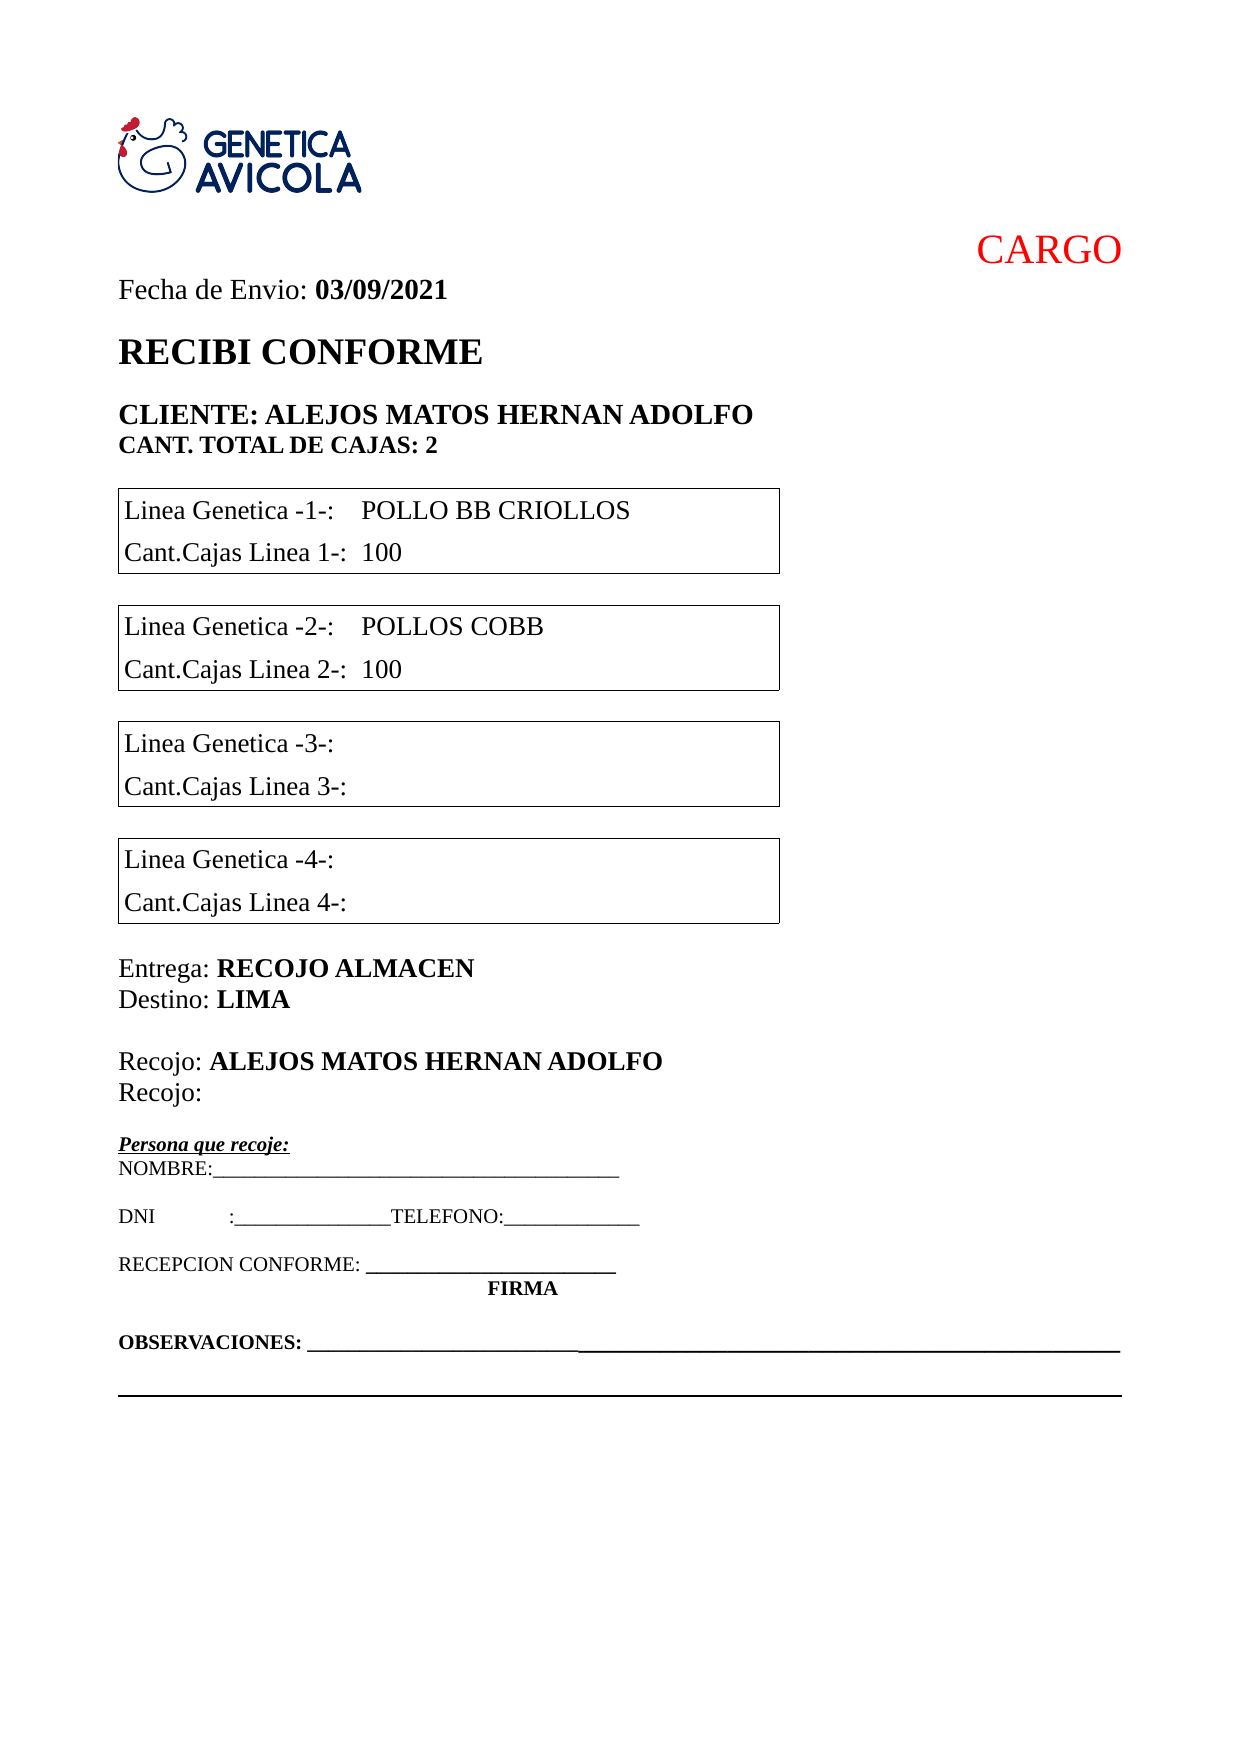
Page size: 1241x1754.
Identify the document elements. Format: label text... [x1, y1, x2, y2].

table_cell Cant.Cajas Linea 3-: [119, 764, 356, 806]
table_cell POLLOS COBB [356, 606, 779, 647]
text OBSERVACIONES: __________________________________________________________________ [118, 1324, 1122, 1355]
table_header POLLO BB CRIOLLOS [356, 489, 779, 531]
table_cell [356, 691, 779, 721]
table_cell [118, 691, 356, 721]
table_cell [356, 722, 779, 764]
table_cell [118, 807, 356, 838]
table_cell [356, 807, 779, 838]
text CLIENTE: ALEJOS MATOS HERNAN ADOLFO [118, 397, 1122, 431]
text CANT. TOTAL DE CAJAS: 2 [118, 431, 1122, 459]
table_cell [118, 574, 356, 604]
table_cell Cant.Cajas Linea 2-: [119, 647, 356, 690]
table_cell [356, 574, 779, 604]
table_cell Cant.Cajas Linea 4-: [119, 880, 356, 923]
table_cell Linea Genetica -4-: [119, 839, 356, 880]
table_cell 100 [356, 647, 779, 690]
table_cell Cant.Cajas Linea 1-: [119, 531, 356, 573]
text NOMBRE:_______________________________________ [118, 1156, 1122, 1180]
table_cell Linea Genetica -3-: [119, 722, 356, 764]
text DNI :_______________TELEFONO:_____________ [118, 1204, 1122, 1228]
table_cell [356, 880, 779, 923]
text RECEPCION CONFORME: ________________________ [118, 1252, 1122, 1276]
text Recojo: [118, 1076, 1122, 1108]
text Recojo: ALEJOS MATOS HERNAN ADOLFO [118, 1045, 1122, 1076]
picture [117, 117, 362, 193]
text CARGO [118, 224, 1122, 272]
table_header Linea Genetica -1-: [119, 489, 356, 531]
table_cell Linea Genetica -2-: [119, 606, 356, 647]
text Persona que recoje: [118, 1132, 1122, 1156]
text RECIBI CONFORME [118, 330, 1122, 373]
text Destino: LIMA [118, 983, 1122, 1014]
text Fecha de Envio: 03/09/2021 [118, 272, 1122, 306]
text FIRMA [118, 1276, 1122, 1300]
table_cell [356, 839, 779, 880]
table_cell 100 [356, 531, 779, 573]
table_cell [356, 764, 779, 806]
text Entrega: RECOJO ALMACEN [118, 952, 1122, 983]
